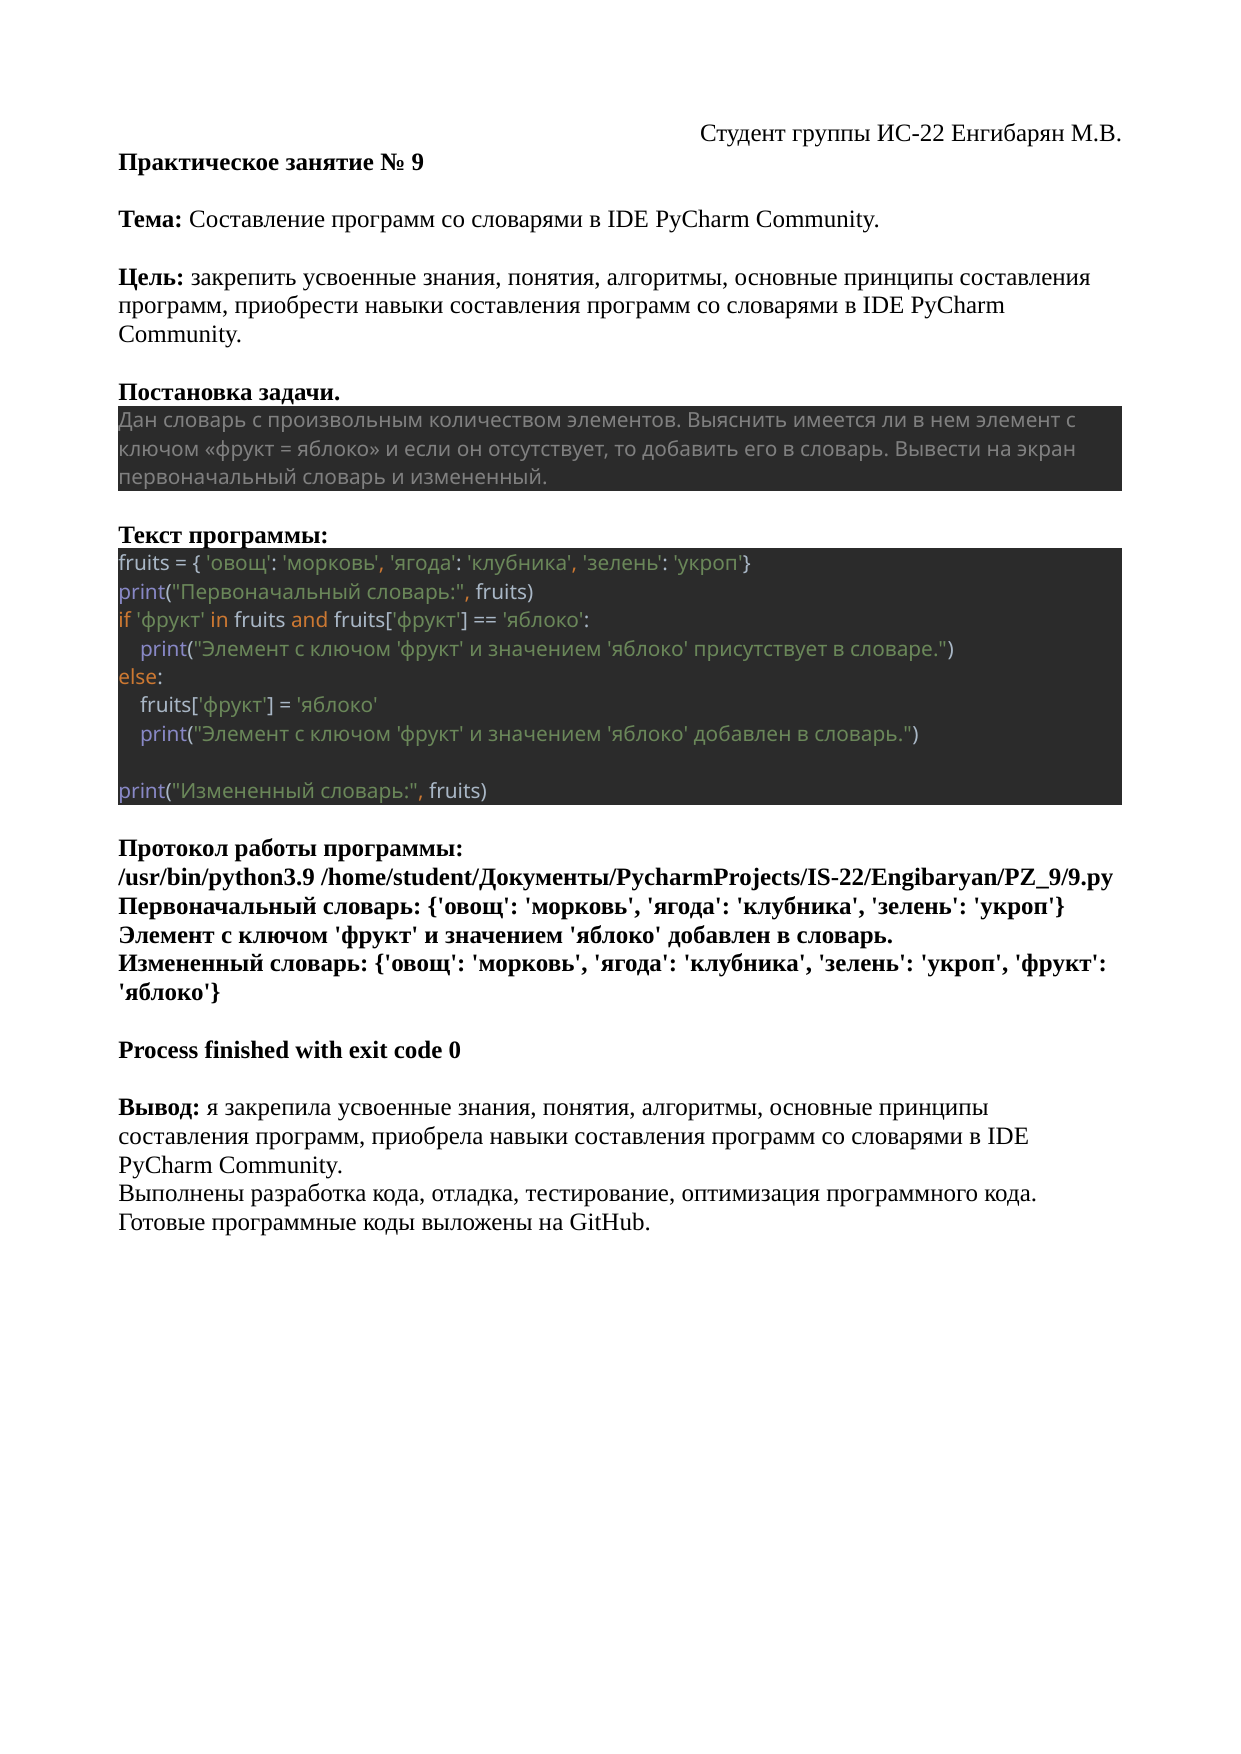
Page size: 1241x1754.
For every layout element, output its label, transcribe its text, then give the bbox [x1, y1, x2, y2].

text Выполнены разработка кода, отладка, тестирование, оптимизация программного кода. [118, 1178, 1122, 1207]
text Постановка задачи. [118, 377, 1122, 406]
text Готовые программные коды выложены на GitHub. [118, 1207, 1122, 1236]
text Дан словарь с произвольным количеством элементов. Выяснить имеется ли в нем элемент с ключом «фрукт = яблоко» и если он отсутствует, то добавить его в словарь. Вывести на экран первоначальный словарь и измененный. [118, 406, 1122, 491]
text fruits = { 'овощ': 'морковь', 'ягода': 'клубника', 'зелень': 'укроп'} print("Первоначальный словарь:", fruits) if 'фрукт' in fruits and fruits['фрукт'] == 'яблоко': print("Элемент с ключом 'фрукт' и значением 'яблоко' присутствует в словаре.") else: fruits['фрукт'] = 'яблоко' print("Элемент с ключом 'фрукт' и значением 'яблоко' добавлен в словарь.") print("Измененный словарь:", fruits) [118, 548, 1122, 805]
text Студент группы ИС-22 Енгибарян М.В. [118, 118, 1122, 147]
text Текст программы: [118, 520, 1122, 548]
text Process finished with exit code 0 [118, 1035, 1122, 1063]
text Элемент с ключом 'фрукт' и значением 'яблоко' добавлен в словарь. [118, 920, 1122, 948]
text /usr/bin/python3.9 /home/student/Документы/PycharmProjects/IS-22/Engibaryan/PZ_9/9.py [118, 862, 1122, 891]
text Цель: закрепить усвоенные знания, понятия, алгоритмы, основные принципы составления программ, приобрести навыки составления программ со словарями в IDE PyCharm Community. [118, 262, 1122, 348]
text Тема: Составление программ со словарями в IDE PyCharm Community. [118, 204, 1122, 233]
text Практическое занятие № 9 [118, 147, 1122, 176]
text Первоначальный словарь: {'овощ': 'морковь', 'ягода': 'клубника', 'зелень': 'укроп'} [118, 891, 1122, 920]
text Вывод: я закрепила усвоенные знания, понятия, алгоритмы, основные принципы составления программ, приобрела навыки составления программ со словарями в IDE PyCharm Community. [118, 1092, 1122, 1178]
text Протокол работы программы: [118, 833, 1122, 862]
text Измененный словарь: {'овощ': 'морковь', 'ягода': 'клубника', 'зелень': 'укроп', 'фрукт': 'яблоко'} [118, 948, 1122, 1006]
